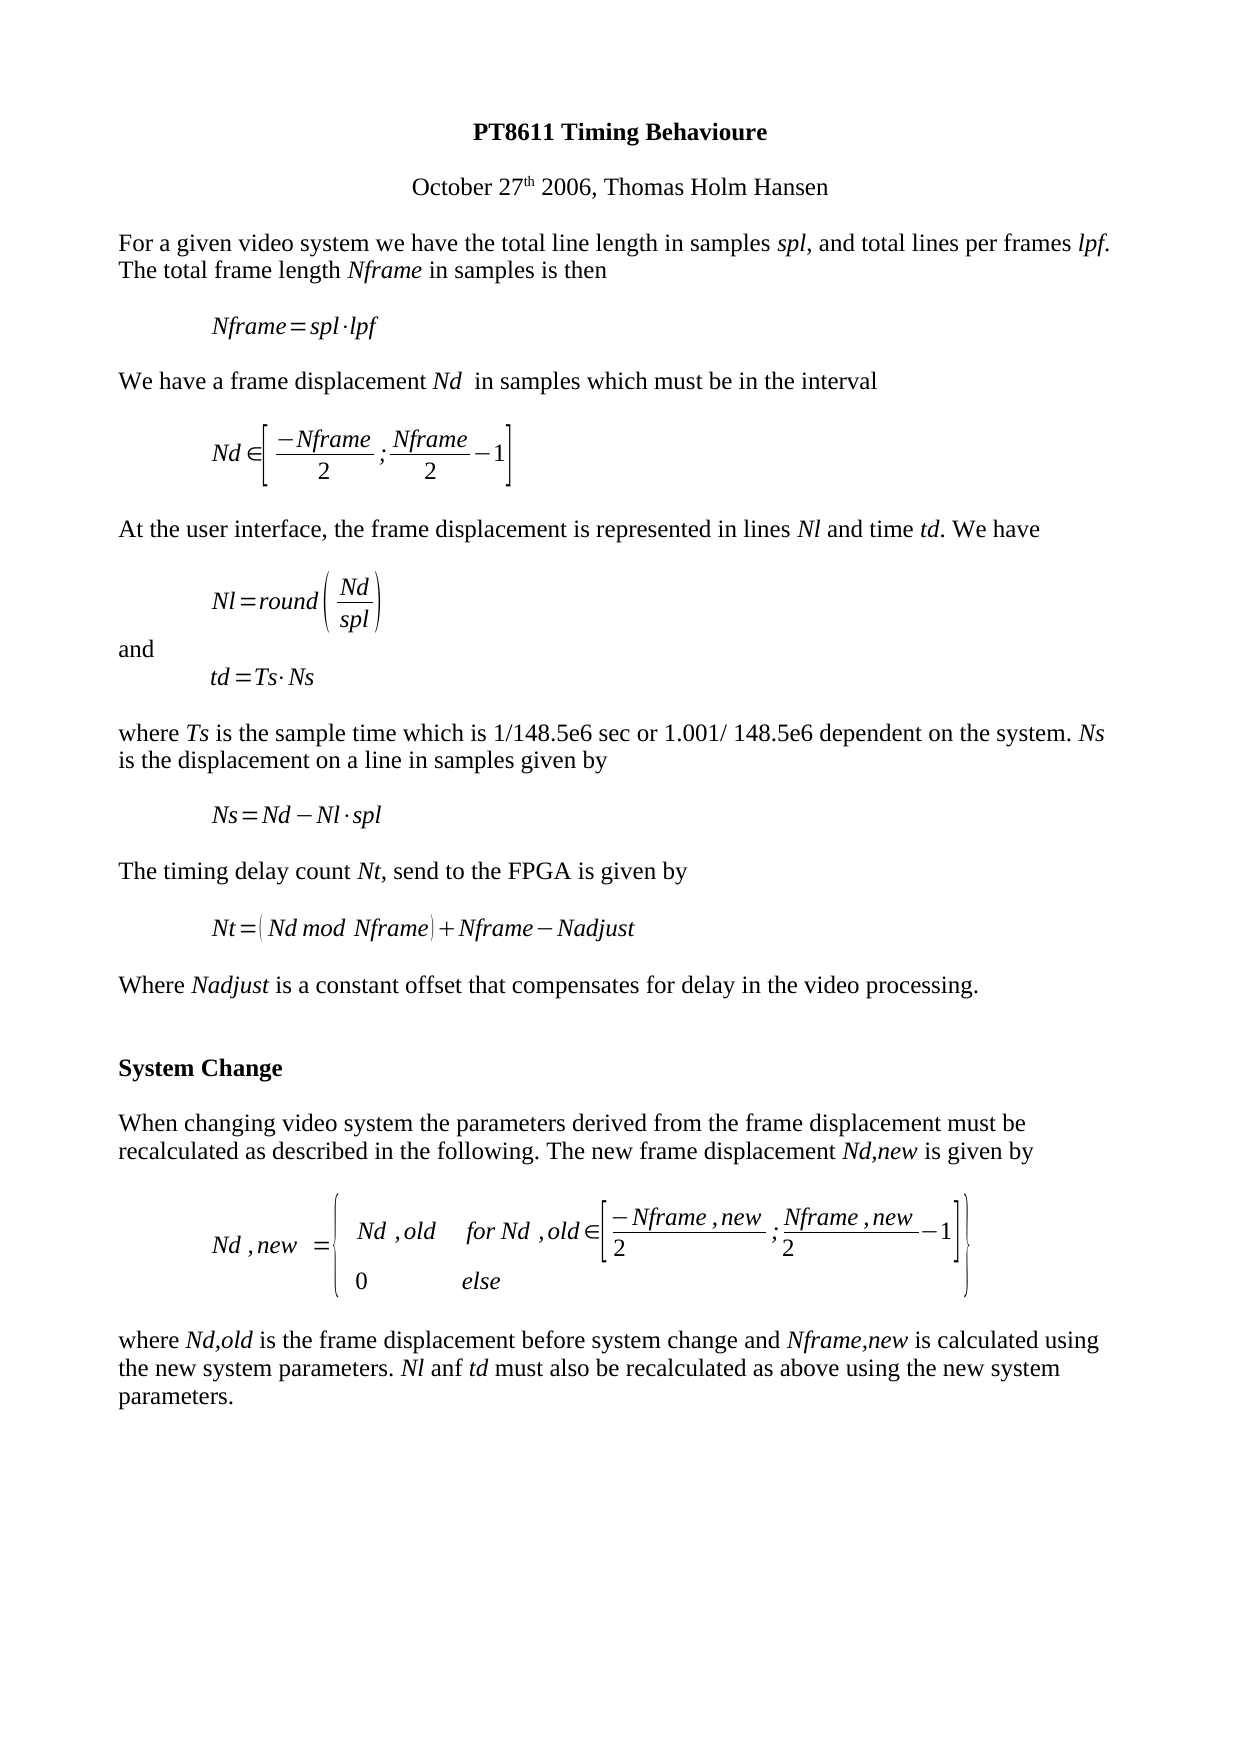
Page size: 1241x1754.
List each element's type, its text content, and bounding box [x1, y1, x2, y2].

text PT8611 Timing Behavioure [118, 118, 1122, 146]
text Where Nadjust is a constant offset that compensates for delay in the video processing. [118, 971, 1122, 998]
text When changing video system the parameters derived from the frame displacement must be recalculated as described in the following. The new frame displacement Nd,new is given by [118, 1109, 1122, 1165]
text We have a frame displacement Nd in samples which must be in the interval [118, 367, 1122, 395]
text where Ts is the sample time which is 1/148.5e6 sec or 1.001/ 148.5e6 dependent on the system. Ns is the displacement on a line in samples given by [118, 719, 1122, 774]
text October 27th 2006, Thomas Holm Hansen [118, 173, 1122, 201]
text where Nd,old is the frame displacement before system change and Nframe,new is calculated using the new system parameters. Nl anf td must also be recalculated as above using the new system parameters. [118, 1327, 1122, 1410]
text System Change [118, 1054, 1122, 1082]
text The timing delay count Nt, send to the FPGA is given by [118, 857, 1122, 885]
text For a given video system we have the total line length in samples spl, and total lines per frames lpf. The total frame length Nframe in samples is then [118, 229, 1122, 284]
text and [118, 636, 1122, 663]
text At the user interface, the frame displacement is represented in lines Nl and time td. We have [118, 515, 1122, 543]
